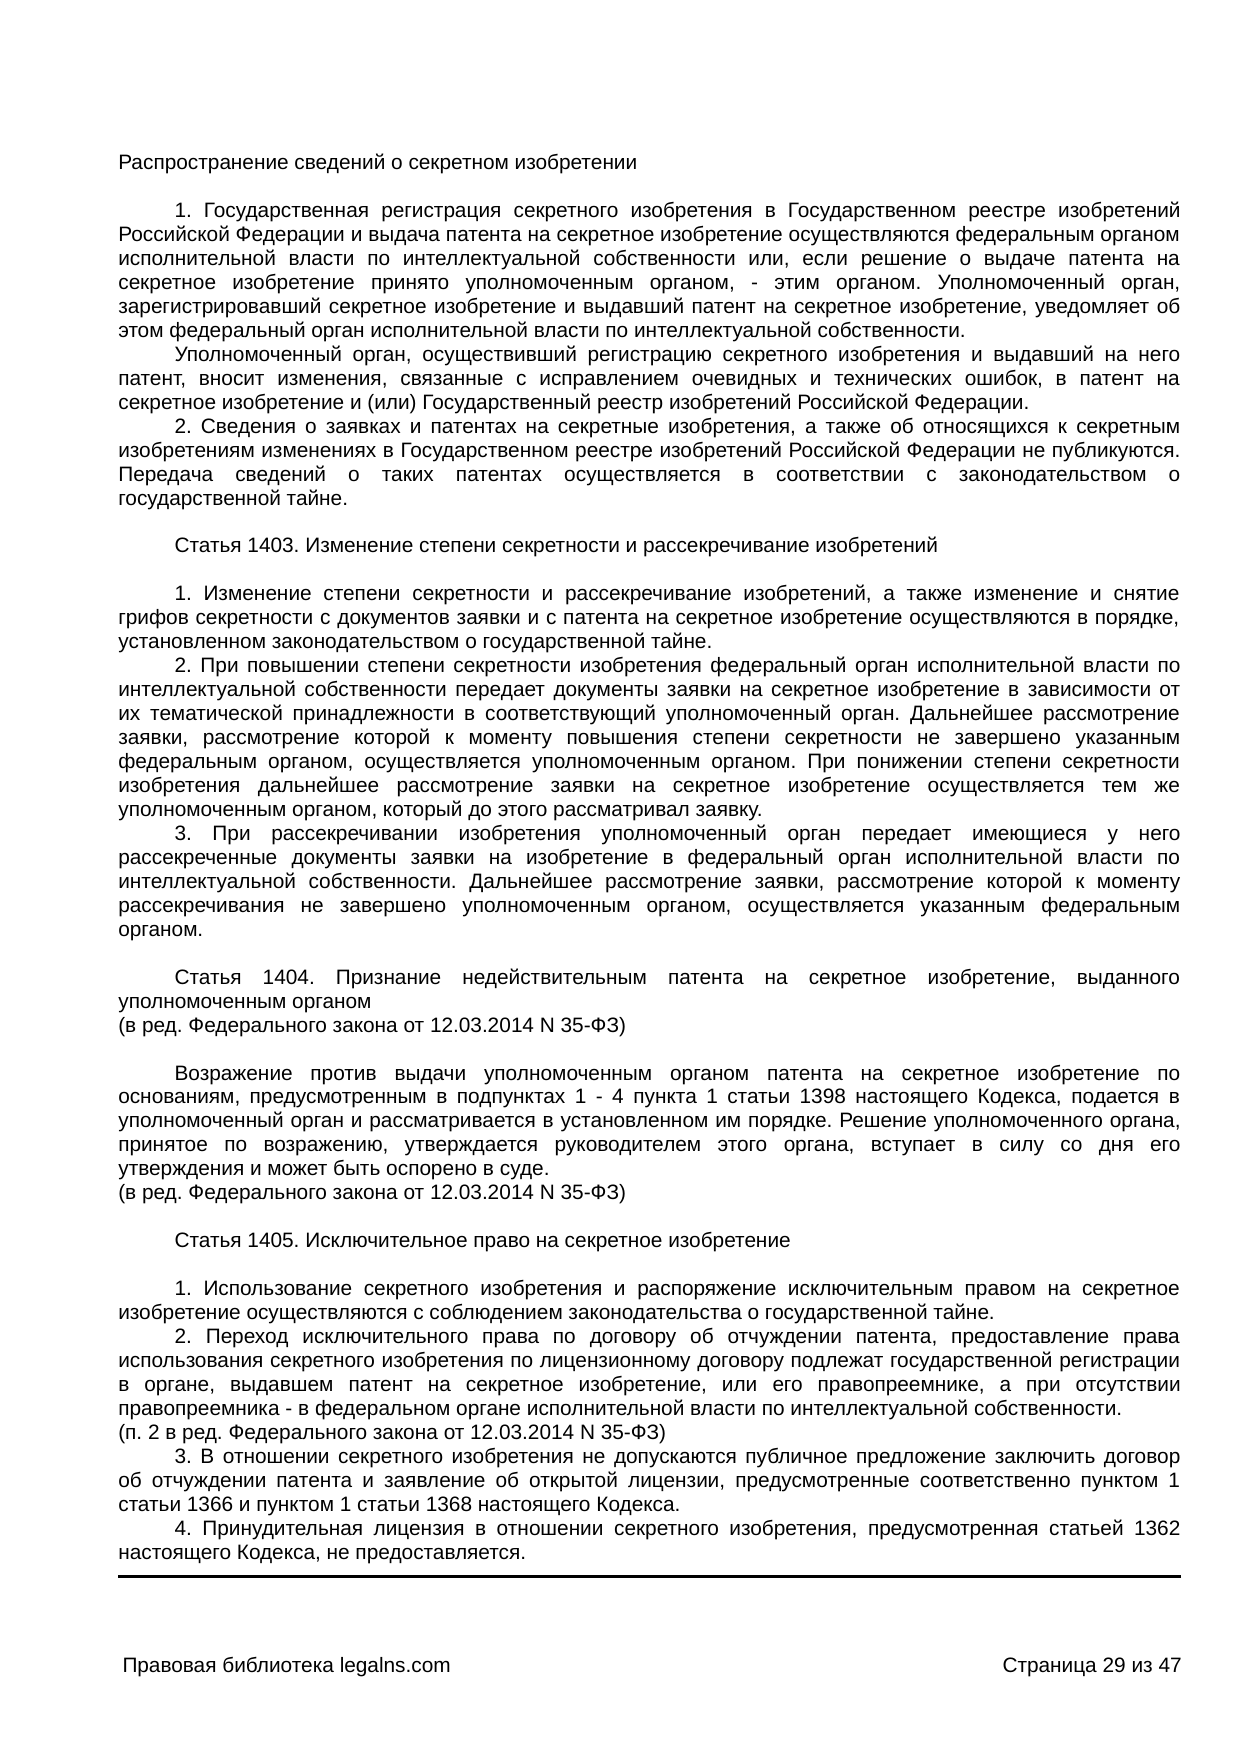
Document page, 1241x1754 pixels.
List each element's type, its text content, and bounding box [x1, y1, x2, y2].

text 1. Изменение степени секретности и рассекречивание изобретений, а также изменение и снятие грифов секретности с документов заявки и с патента на секретное изобретение осуществляются в порядке, установленном законодательством о государственной тайне. [118, 581, 1181, 653]
text 4. Принудительная лицензия в отношении секретного изобретения, предусмотренная статьей 1362 настоящего Кодекса, не предоставляется. [118, 1516, 1181, 1563]
text 1. Государственная регистрация секретного изобретения в Государственном реестре изобретений Российской Федерации и выдача патента на секретное изобретение осуществляются федеральным органом исполнительной власти по интеллектуальной собственности или, если решение о выдаче патента на секретное изобретение принято уполномоченным органом, - этим органом. Уполномоченный орган, зарегистрировавший секретное изобретение и выдавший патент на секретное изобретение, уведомляет об этом федеральный орган исполнительной власти по интеллектуальной собственности. [118, 198, 1181, 342]
subtitle Статья 1403. Изменение степени секретности и рассекречивание изобретений [118, 533, 1181, 557]
text 3. При рассекречивании изобретения уполномоченный орган передает имеющиеся у него рассекреченные документы заявки на изобретение в федеральный орган исполнительной власти по интеллектуальной собственности. Дальнейшее рассмотрение заявки, рассмотрение которой к моменту рассекречивания не завершено уполномоченным органом, осуществляется указанным федеральным органом. [118, 821, 1181, 941]
text 2. Сведения о заявках и патентах на секретные изобретения, а также об относящихся к секретным изобретениям изменениях в Государственном реестре изобретений Российской Федерации не публикуются. Передача сведений о таких патентах осуществляется в соответствии с законодательством о государственной тайне. [118, 413, 1181, 509]
subtitle Статья 1404. Признание недействительным патента на секретное изобретение, выданного уполномоченным органом [118, 964, 1181, 1012]
text (в ред. Федерального закона от 12.03.2014 N 35-ФЗ) [118, 1012, 1181, 1036]
subtitle Статья 1405. Исключительное право на секретное изобретение [118, 1228, 1181, 1252]
text (в ред. Федерального закона от 12.03.2014 N 35-ФЗ) [118, 1180, 1181, 1204]
text (п. 2 в ред. Федерального закона от 12.03.2014 N 35-ФЗ) [118, 1420, 1181, 1444]
text Уполномоченный орган, осуществивший регистрацию секретного изобретения и выдавший на него патент, вносит изменения, связанные с исправлением очевидных и технических ошибок, в патент на секретное изобретение и (или) Государственный реестр изобретений Российской Федерации. [118, 342, 1181, 413]
subtitle Распространение сведений о секретном изобретении [118, 150, 1181, 174]
text Возражение против выдачи уполномоченным органом патента на секретное изобретение по основаниям, предусмотренным в подпунктах 1 - 4 пункта 1 статьи 1398 настоящего Кодекса, подается в уполномоченный орган и рассматривается в установленном им порядке. Решение уполномоченного органа, принятое по возражению, утверждается руководителем этого органа, вступает в силу со дня его утверждения и может быть оспорено в суде. [118, 1060, 1181, 1180]
text 3. В отношении секретного изобретения не допускаются публичное предложение заключить договор об отчуждении патента и заявление об открытой лицензии, предусмотренные соответственно пунктом 1 статьи 1366 и пунктом 1 статьи 1368 настоящего Кодекса. [118, 1444, 1181, 1516]
text 1. Использование секретного изобретения и распоряжение исключительным правом на секретное изобретение осуществляются с соблюдением законодательства о государственной тайне. [118, 1276, 1181, 1324]
text 2. При повышении степени секретности изобретения федеральный орган исполнительной власти по интеллектуальной собственности передает документы заявки на секретное изобретение в зависимости от их тематической принадлежности в соответствующий уполномоченный орган. Дальнейшее рассмотрение заявки, рассмотрение которой к моменту повышения степени секретности не завершено указанным федеральным органом, осуществляется уполномоченным органом. При понижении степени секретности изобретения дальнейшее рассмотрение заявки на секретное изобретение осуществляется тем же уполномоченным органом, который до этого рассматривал заявку. [118, 653, 1181, 821]
text 2. Переход исключительного права по договору об отчуждении патента, предоставление права использования секретного изобретения по лицензионному договору подлежат государственной регистрации в органе, выдавшем патент на секретное изобретение, или его правопреемнике, а при отсутствии правопреемника - в федеральном органе исполнительной власти по интеллектуальной собственности. [118, 1324, 1181, 1420]
